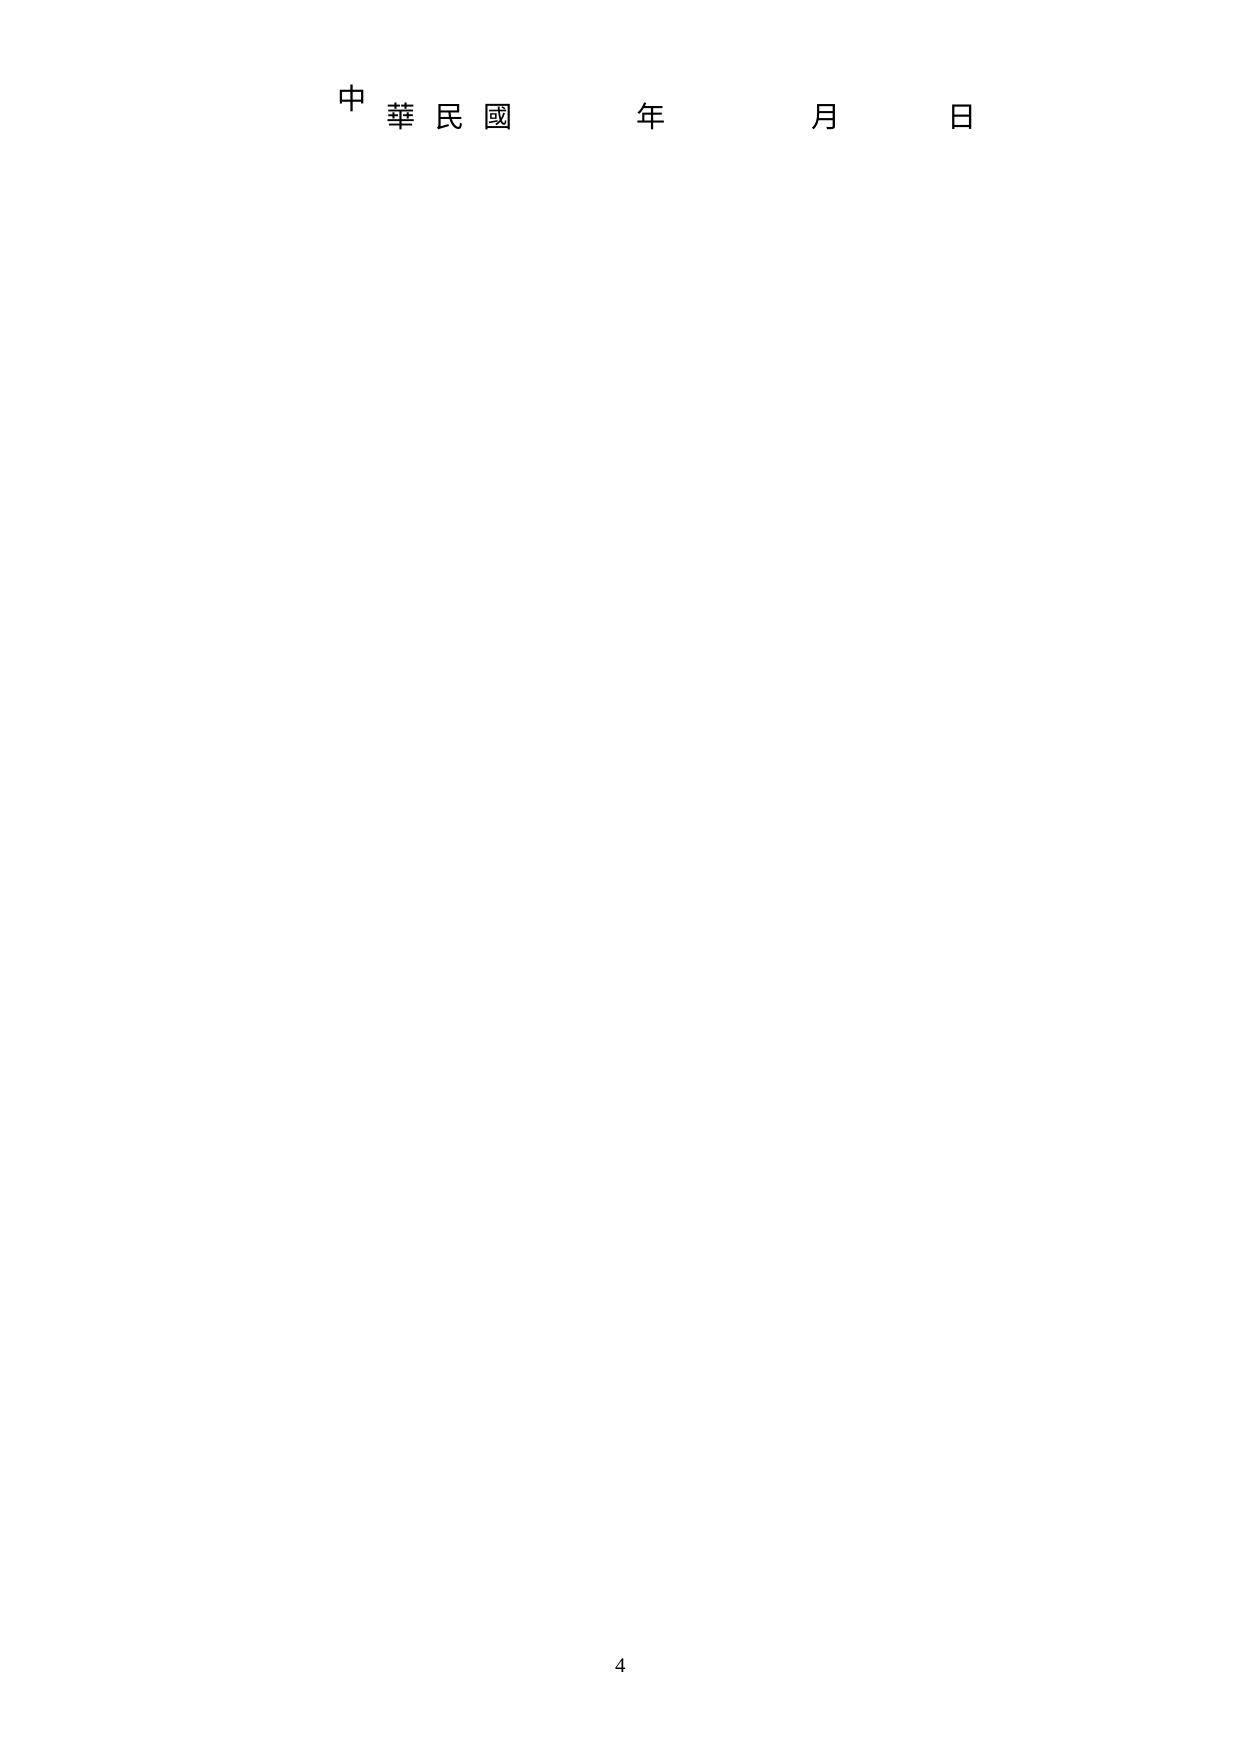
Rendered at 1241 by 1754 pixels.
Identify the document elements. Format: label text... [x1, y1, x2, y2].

text 中 華 民 國 年 月 日 [71, 68, 1169, 143]
